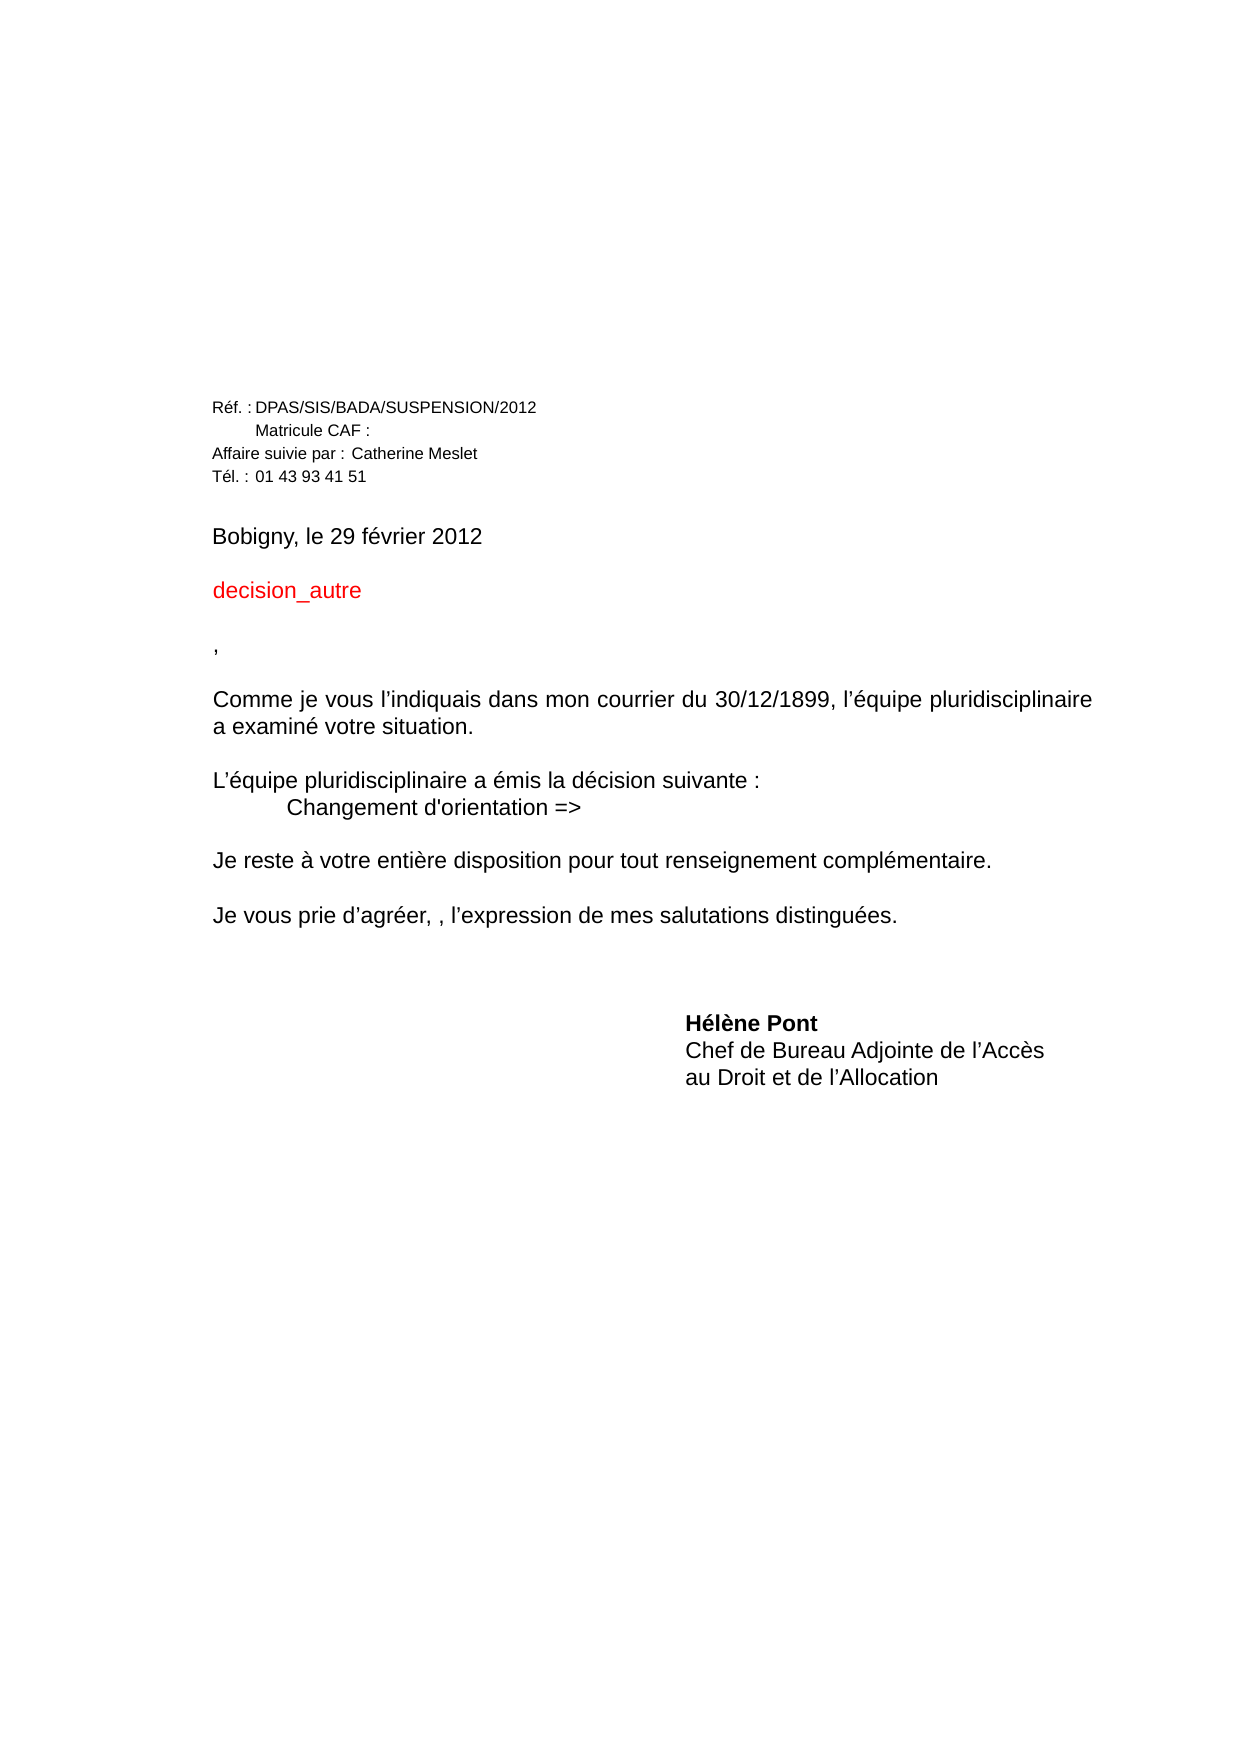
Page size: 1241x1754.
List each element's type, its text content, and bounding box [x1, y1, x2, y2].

table_cell [685, 379, 1159, 510]
text Je vous prie d’agréer, , l’expression de mes salutations distinguées. [213, 901, 1092, 928]
table_cell [655, 379, 685, 510]
text , [213, 631, 1092, 658]
table_cell Affaire suivie par : [212, 441, 351, 464]
table_cell Tél. : [212, 464, 255, 487]
table_cell [212, 510, 1159, 522]
table_cell Catherine Meslet [351, 441, 655, 464]
table_cell DPAS/SIS/BADA/SUSPENSION/2012 Matricule CAF : [255, 395, 655, 441]
table_cell 01 43 93 41 51 [255, 464, 655, 487]
table_cell Bobigny, le 29 février 2012 [212, 523, 1159, 549]
table_cell [212, 379, 655, 395]
table_cell Réf. : [212, 395, 255, 441]
text Hélène Pont [685, 1009, 1092, 1036]
table_header [212, 278, 655, 361]
text au Droit et de l’Allocation [685, 1063, 1092, 1090]
text decision_autre [213, 577, 1092, 604]
table_header [655, 278, 1159, 361]
text Comme je vous l’indiquais dans mon courrier du 30/12/1899, l’équipe pluridisciplinaire a examiné votre situation. [213, 685, 1092, 739]
text Changement d'orientation => [213, 793, 1092, 820]
table_cell [212, 487, 655, 510]
text L’équipe pluridisciplinaire a émis la décision suivante : [213, 766, 1092, 793]
text Je reste à votre entière disposition pour tout renseignement complémentaire. [213, 847, 1092, 874]
text Chef de Bureau Adjointe de l’Accès [685, 1036, 1092, 1063]
table_cell [212, 361, 1159, 379]
